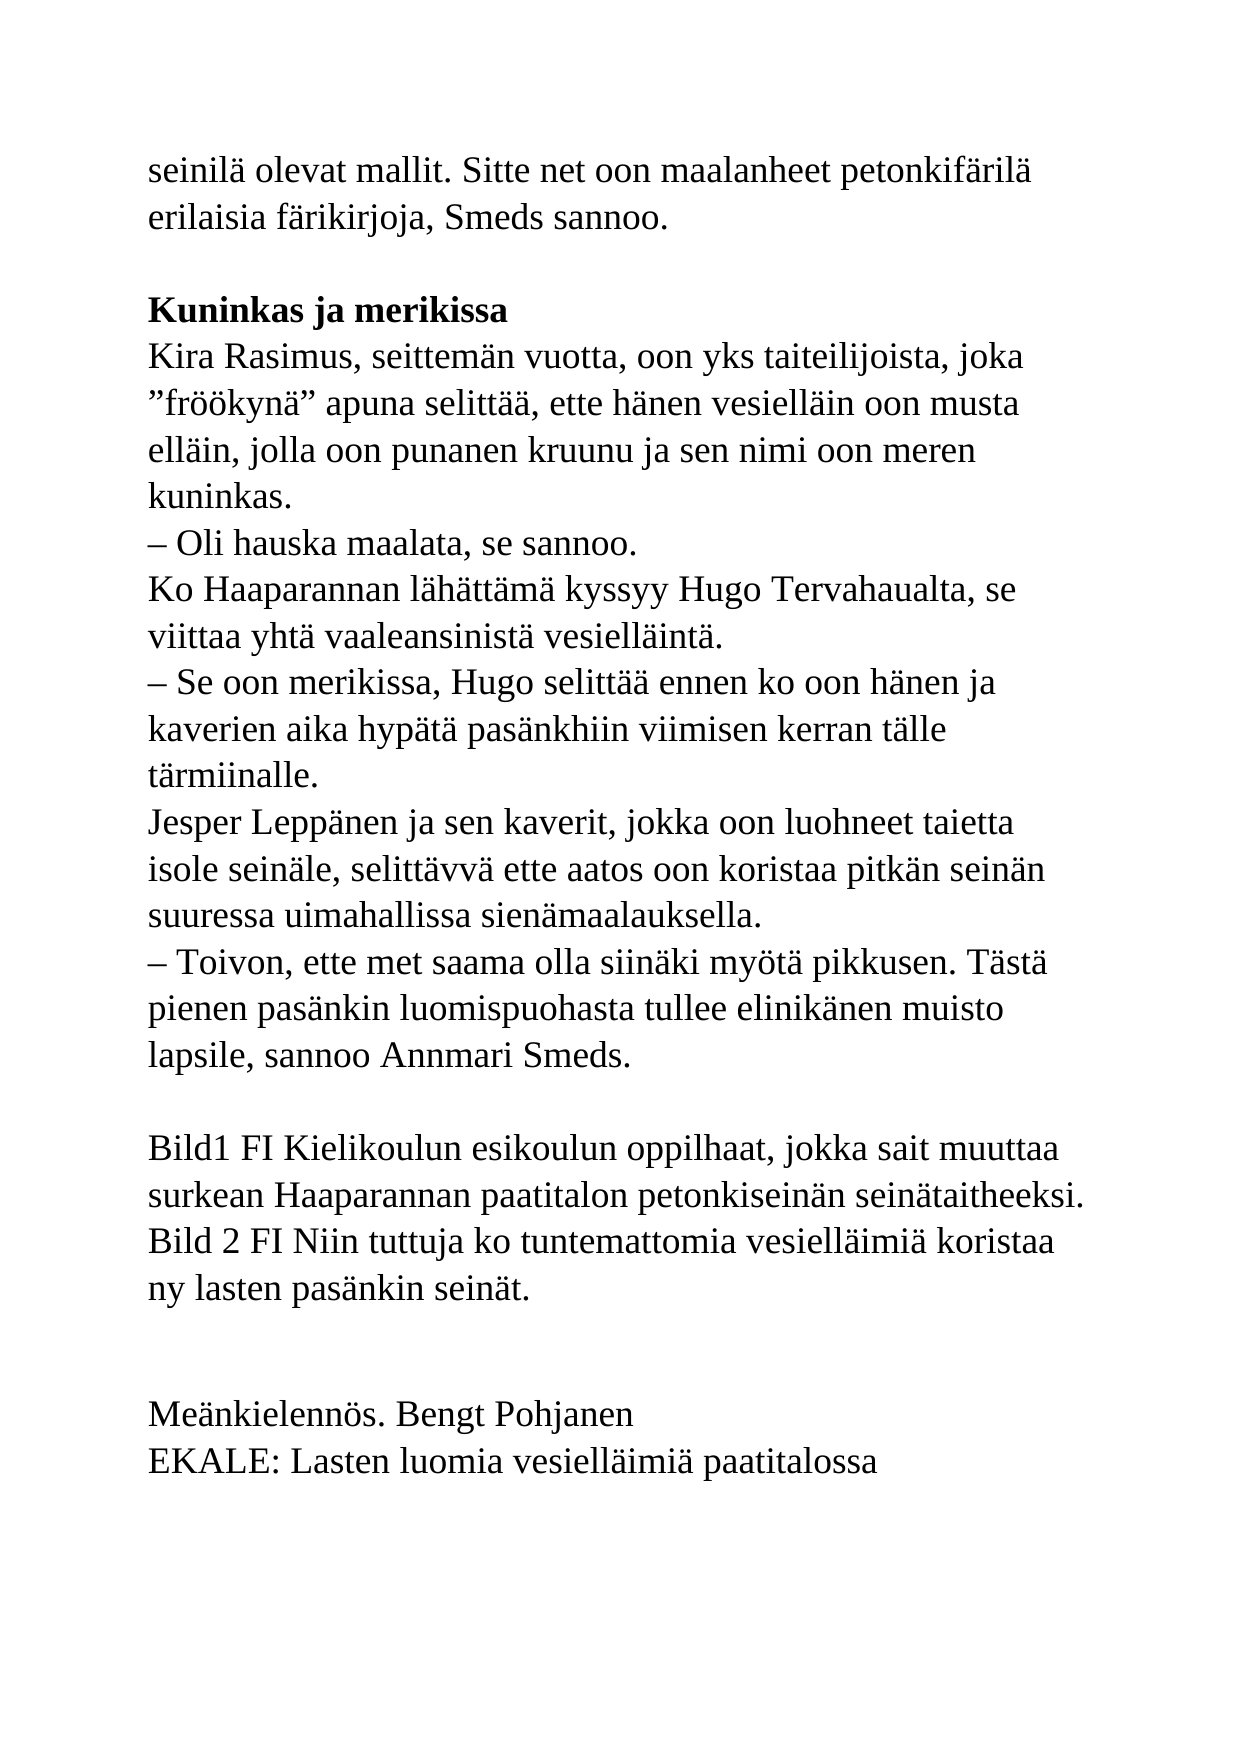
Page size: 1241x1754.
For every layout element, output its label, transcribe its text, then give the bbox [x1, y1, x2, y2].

text seinilä olevat mallit. Sitte net oon maalanheet petonkifärilä erilaisia färikirjoja, Smeds sannoo. Kuninkas ja merikissa Kira Rasimus, seittemän vuotta, oon yks taiteilijoista, joka ”fröökynä” apuna selittää, ette hänen vesielläin oon musta elläin, jolla oon punanen kruunu ja sen nimi oon meren kuninkas. – Oli hauska maalata, se sannoo. Ko Haaparannan lähättämä kyssyy Hugo Tervahaualta, se viittaa yhtä vaaleansinistä vesielläintä. – Se oon merikissa, Hugo selittää ennen ko oon hänen ja kaverien aika hypätä pasänkhiin viimisen kerran tälle tärmiinalle. Jesper Leppänen ja sen kaverit, jokka oon luohneet taietta isole seinäle, selittävvä ette aatos oon koristaa pitkän seinän suuressa uimahallissa sienämaalauksella. – Toivon, ette met saama olla siinäki myötä pikkusen. Tästä pienen pasänkin luomispuohasta tullee elinikänen muisto lapsile, sannoo Annmari Smeds. Bild1 FI Kielikoulun esikoulun oppilhaat, jokka sait muuttaa surkean Haaparannan paatitalon petonkiseinän seinätaitheeksi. Bild 2 FI Niin tuttuja ko tuntemattomia vesielläimiä koristaa ny lasten pasänkin seinät. [148, 148, 1093, 1308]
text Meänkielennös. Bengt Pohjanen EKALE: Lasten luomia vesielläimiä paatitalossa [148, 1392, 1093, 1481]
